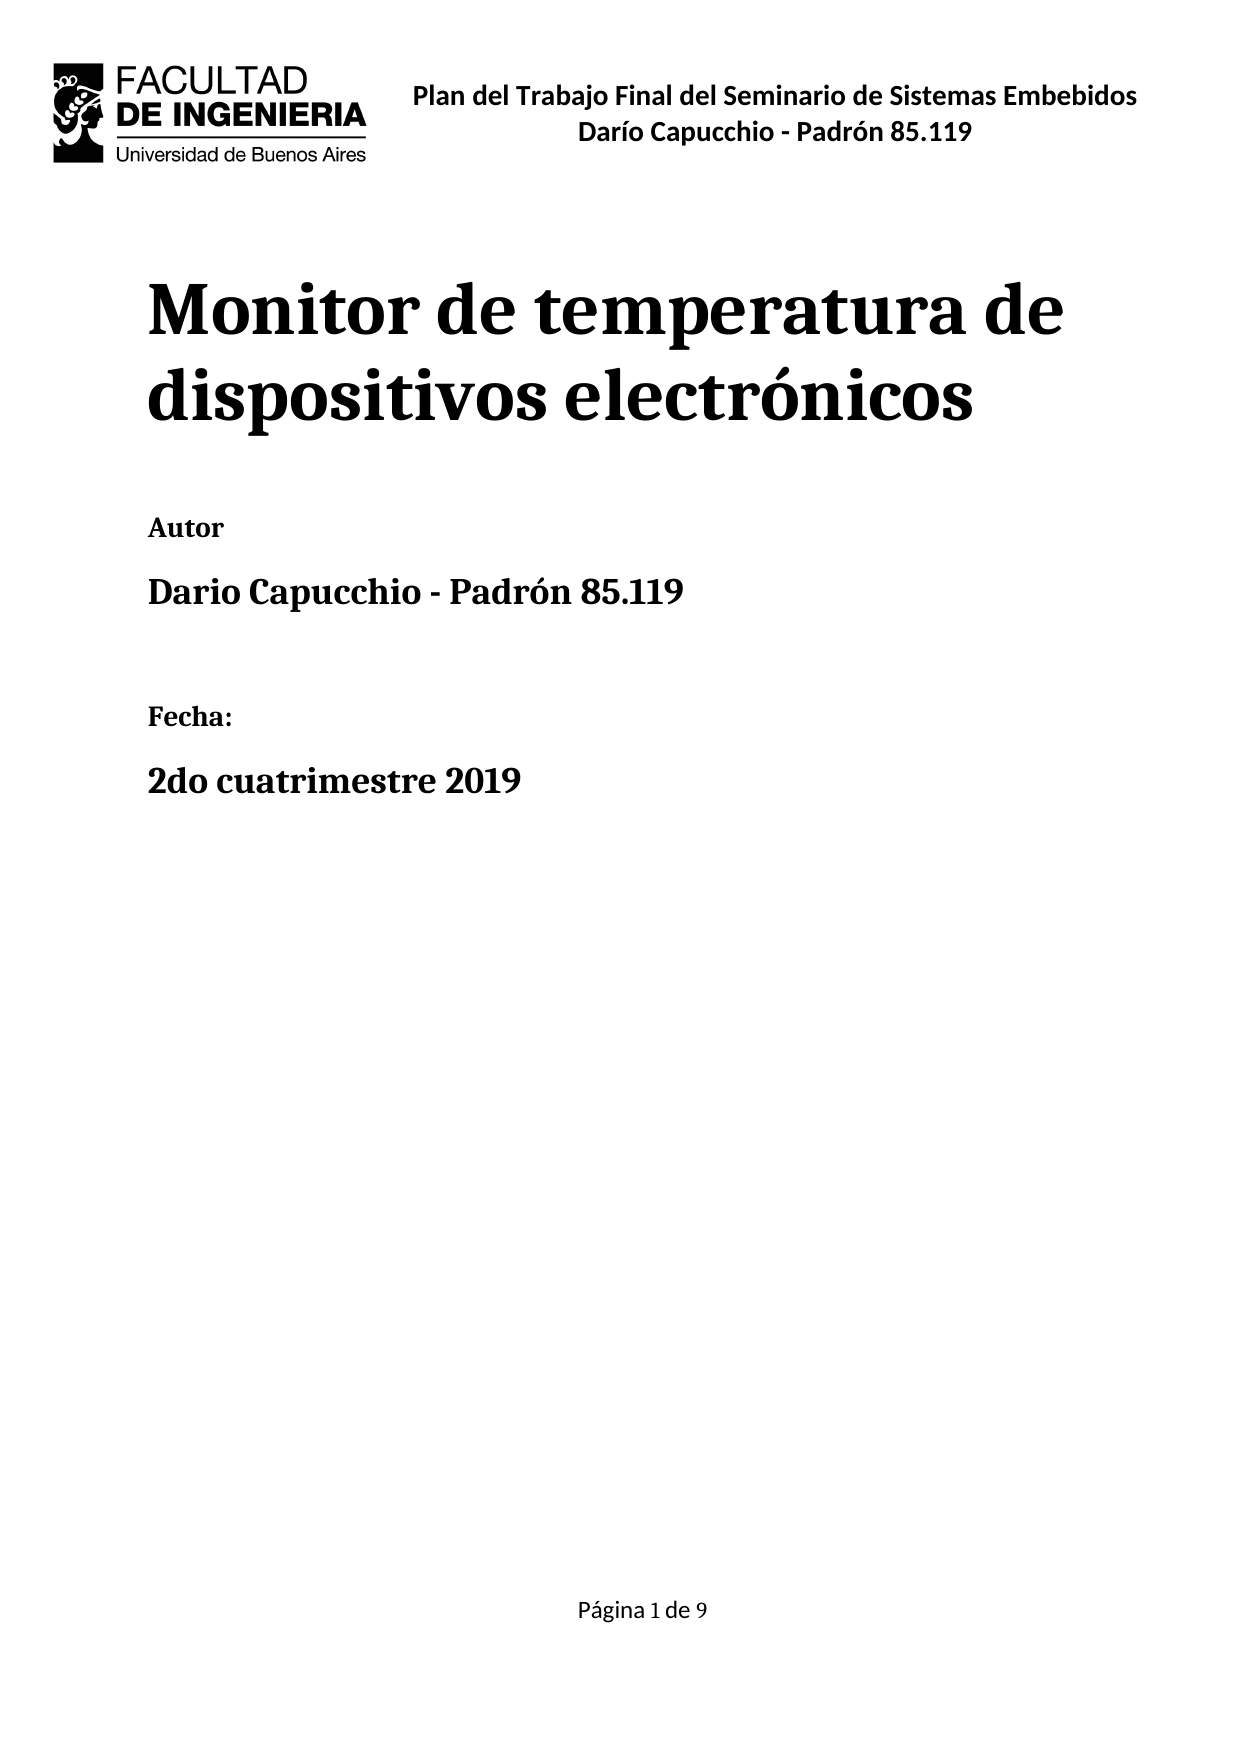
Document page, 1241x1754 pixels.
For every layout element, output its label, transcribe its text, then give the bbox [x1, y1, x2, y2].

title Monitor de temperatura de dispositivos electrónicos [148, 267, 1137, 439]
picture [48, 58, 372, 167]
text 2do cuatrimestre 2019 [148, 759, 1137, 803]
text Autor [148, 511, 1137, 544]
text Fecha: [148, 700, 1137, 734]
text Dario Capucchio - Padrón 85.119 [148, 570, 1137, 613]
